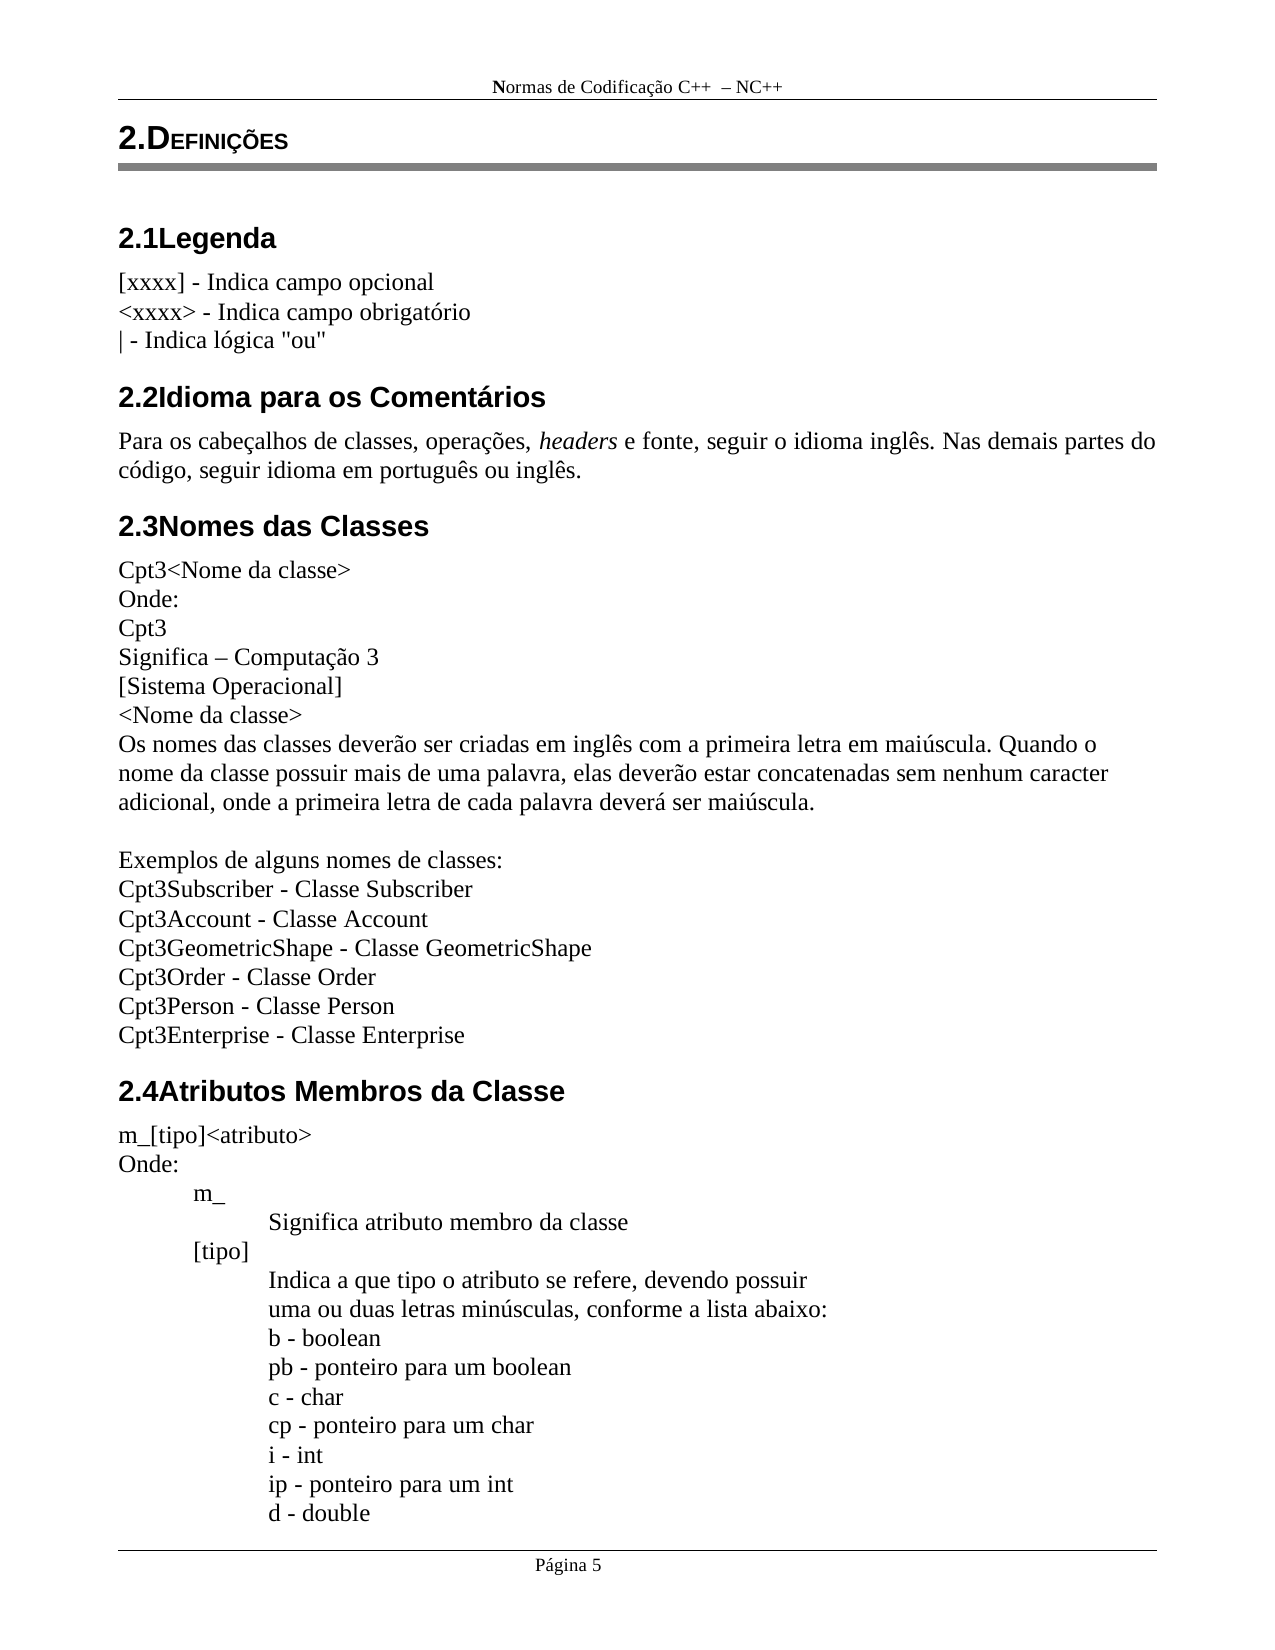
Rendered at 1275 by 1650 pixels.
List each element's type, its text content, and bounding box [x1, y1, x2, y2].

text cp - ponteiro para um char [268, 1410, 1157, 1439]
text Onde: [118, 584, 1157, 613]
text Significa – Computação 3 [118, 642, 1157, 671]
text uma ou duas letras minúsculas, conforme a lista abaixo: [268, 1294, 1157, 1323]
text <xxxx> - Indica campo obrigatório [118, 296, 1157, 325]
text Indica a que tipo o atributo se refere, devendo possuir [268, 1265, 1157, 1294]
text i - int [268, 1439, 1157, 1468]
text Cpt3<Nome da classe> [118, 555, 1157, 584]
text Significa atributo membro da classe [268, 1207, 1157, 1236]
subtitle Nomes das Classes [118, 509, 1157, 542]
text m_ [193, 1178, 1157, 1207]
text m_[tipo]<atributo> [118, 1120, 1157, 1149]
text Exemplos de alguns nomes de classes: [118, 845, 1157, 874]
text pb - ponteiro para um boolean [268, 1352, 1157, 1381]
subtitle Atributos Membros da Classe [118, 1074, 1157, 1107]
text Para os cabeçalhos de classes, operações, headers e fonte, seguir o idioma inglês. Nas demais partes do código, seguir idioma em português ou inglês. [118, 426, 1157, 484]
text Os nomes das classes deverão ser criadas em inglês com a primeira letra em maiúscula. Quando o nome da classe possuir mais de uma palavra, elas deverão estar concatenadas sem nenhum caracter adicional, onde a primeira letra de cada palavra deverá ser maiúscula. [118, 729, 1157, 816]
subtitle Definições [118, 118, 1157, 163]
text [Sistema Operacional] [118, 671, 1157, 700]
text | - Indica lógica "ou" [118, 325, 1157, 354]
text b - boolean [268, 1323, 1157, 1352]
text c - char [268, 1381, 1157, 1410]
text Cpt3Person - Classe Person [118, 991, 1157, 1020]
subtitle Idioma para os Comentários [118, 379, 1157, 413]
text <Nome da classe> [118, 700, 1157, 729]
text ip - ponteiro para um int [268, 1468, 1157, 1498]
text [xxxx] - Indica campo opcional [118, 267, 1157, 296]
text Cpt3Subscriber - Classe Subscriber [118, 874, 1157, 903]
text Cpt3 [118, 613, 1157, 642]
text [tipo] [193, 1236, 1157, 1265]
text Onde: [118, 1149, 1157, 1178]
text Cpt3Account - Classe Account [118, 903, 1157, 932]
text Cpt3Order - Classe Order [118, 962, 1157, 991]
text d - double [268, 1498, 1157, 1527]
text Cpt3GeometricShape - Classe GeometricShape [118, 932, 1157, 962]
subtitle Legenda [118, 221, 1157, 255]
text Cpt3Enterprise - Classe Enterprise [118, 1020, 1157, 1049]
